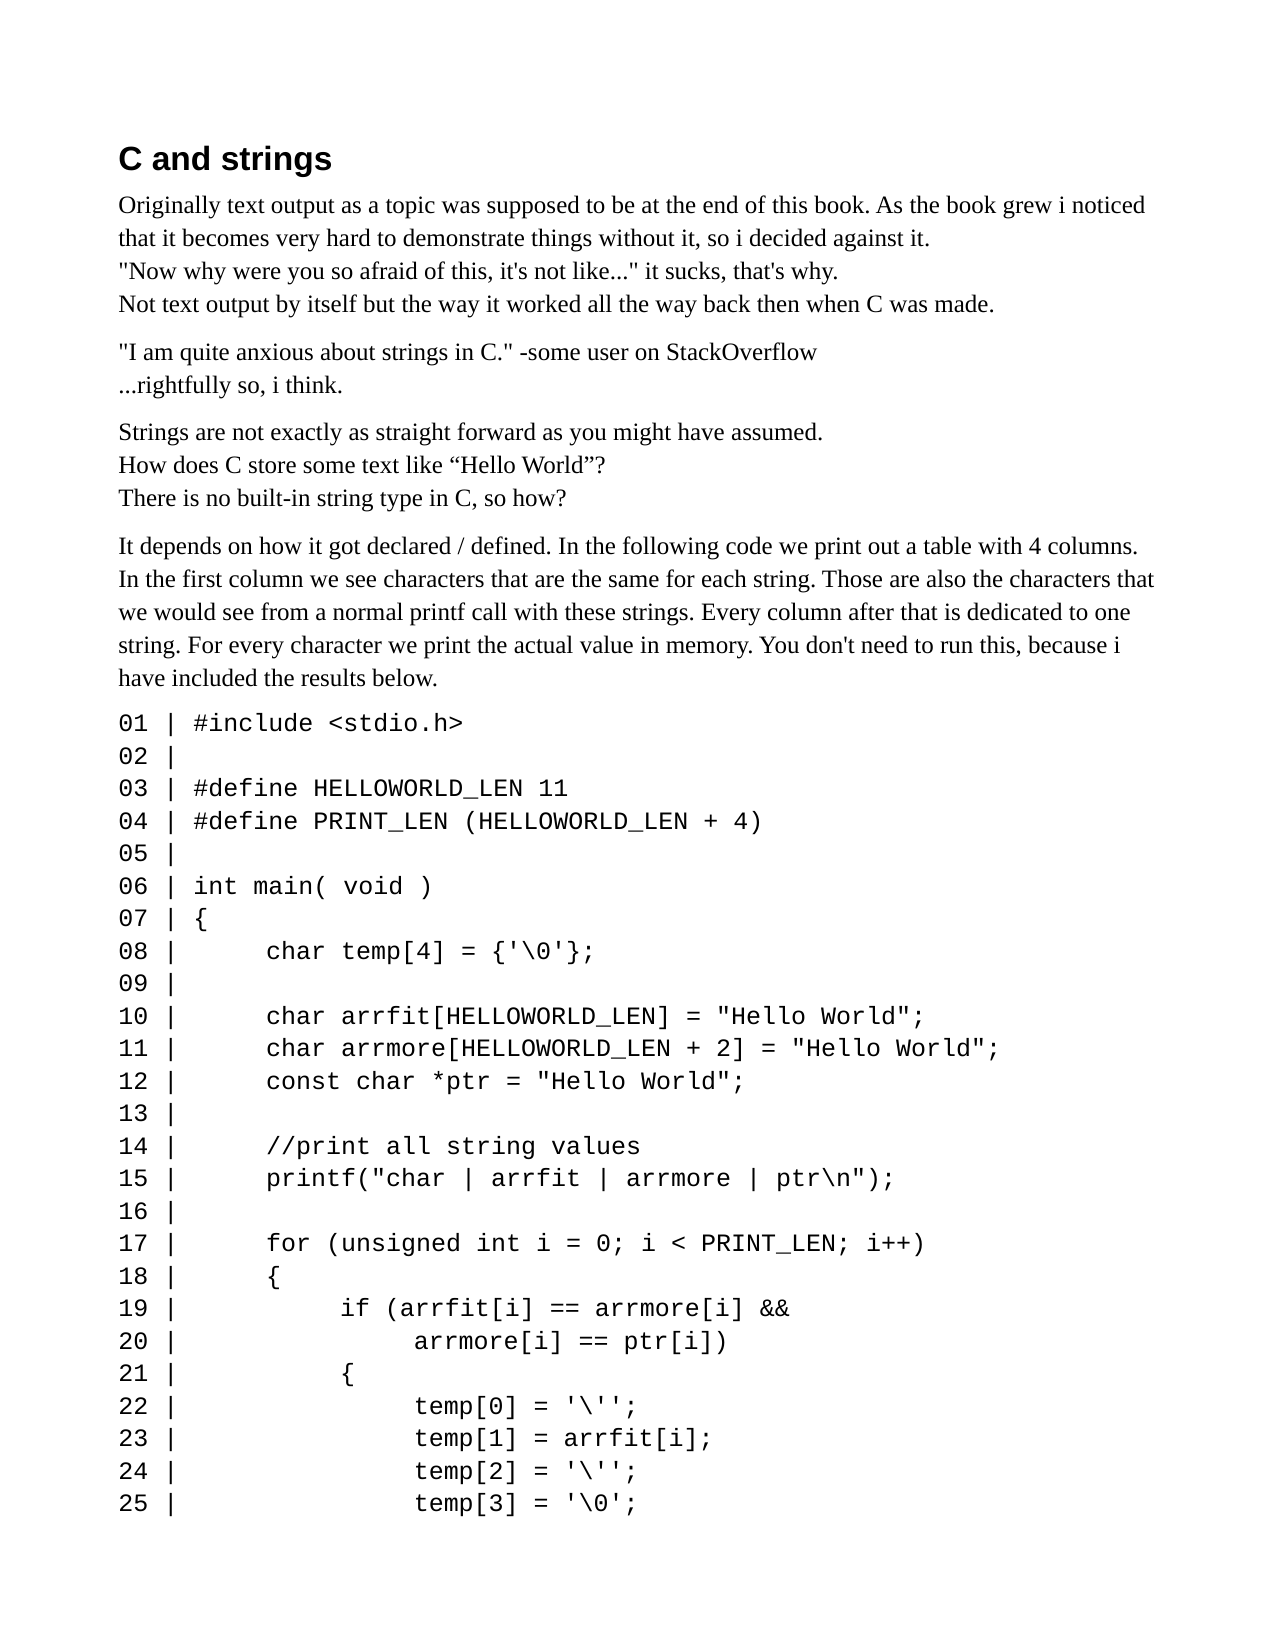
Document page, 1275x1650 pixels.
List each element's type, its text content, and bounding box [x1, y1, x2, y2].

text Originally text output as a topic was supposed to be at the end of this book. As the book grew i noticed that it becomes very hard to demonstrate things without it, so i decided against it. "Now why were you so afraid of this, it's not like..." it sucks, that's why. Not text output by itself but the way it worked all the way back then when C was made. [118, 190, 1157, 318]
text Strings are not exactly as straight forward as you might have assumed. How does C store some text like “Hello World”? There is no built-in string type in C, so how? [118, 417, 1157, 512]
text It depends on how it got declared / defined. In the following code we print out a table with 4 columns. In the first column we see characters that are the same for each string. Those are also the characters that we would see from a normal printf call with these strings. Every column after that is dedicated to one string. For every character we print the actual value in memory. You don't need to run this, because i have included the results below. [118, 531, 1157, 692]
text "I am quite anxious about strings in C." -some user on StackOverflow ...rightfully so, i think. [118, 337, 1157, 398]
subtitle C and strings [118, 139, 1157, 178]
text 01 | #include <stdio.h> 02 | 03 | #define HELLOWORLD_LEN 11 04 | #define PRINT_LEN (HELLOWORLD_LEN + 4) 05 | 06 | int main( void ) 07 | { 08 | char temp[4] = {'\0'}; 09 | 10 | char arrfit[HELLOWORLD_LEN] = "Hello World"; 11 | char arrmore[HELLOWORLD_LEN + 2] = "Hello World"; 12 | const char *ptr = "Hello World"; 13 | 14 | //print all string values 15 | printf("char | arrfit | arrmore | ptr\n"); 16 | 17 | for (unsigned int i = 0; i < PRINT_LEN; i++) 18 | { 19 | if (arrfit[i] == arrmore[i] && 20 | arrmore[i] == ptr[i]) 21 | { 22 | temp[0] = '\''; 23 | temp[1] = arrfit[i]; 24 | temp[2] = '\''; 25 | temp[3] = '\0'; [118, 711, 1157, 1519]
